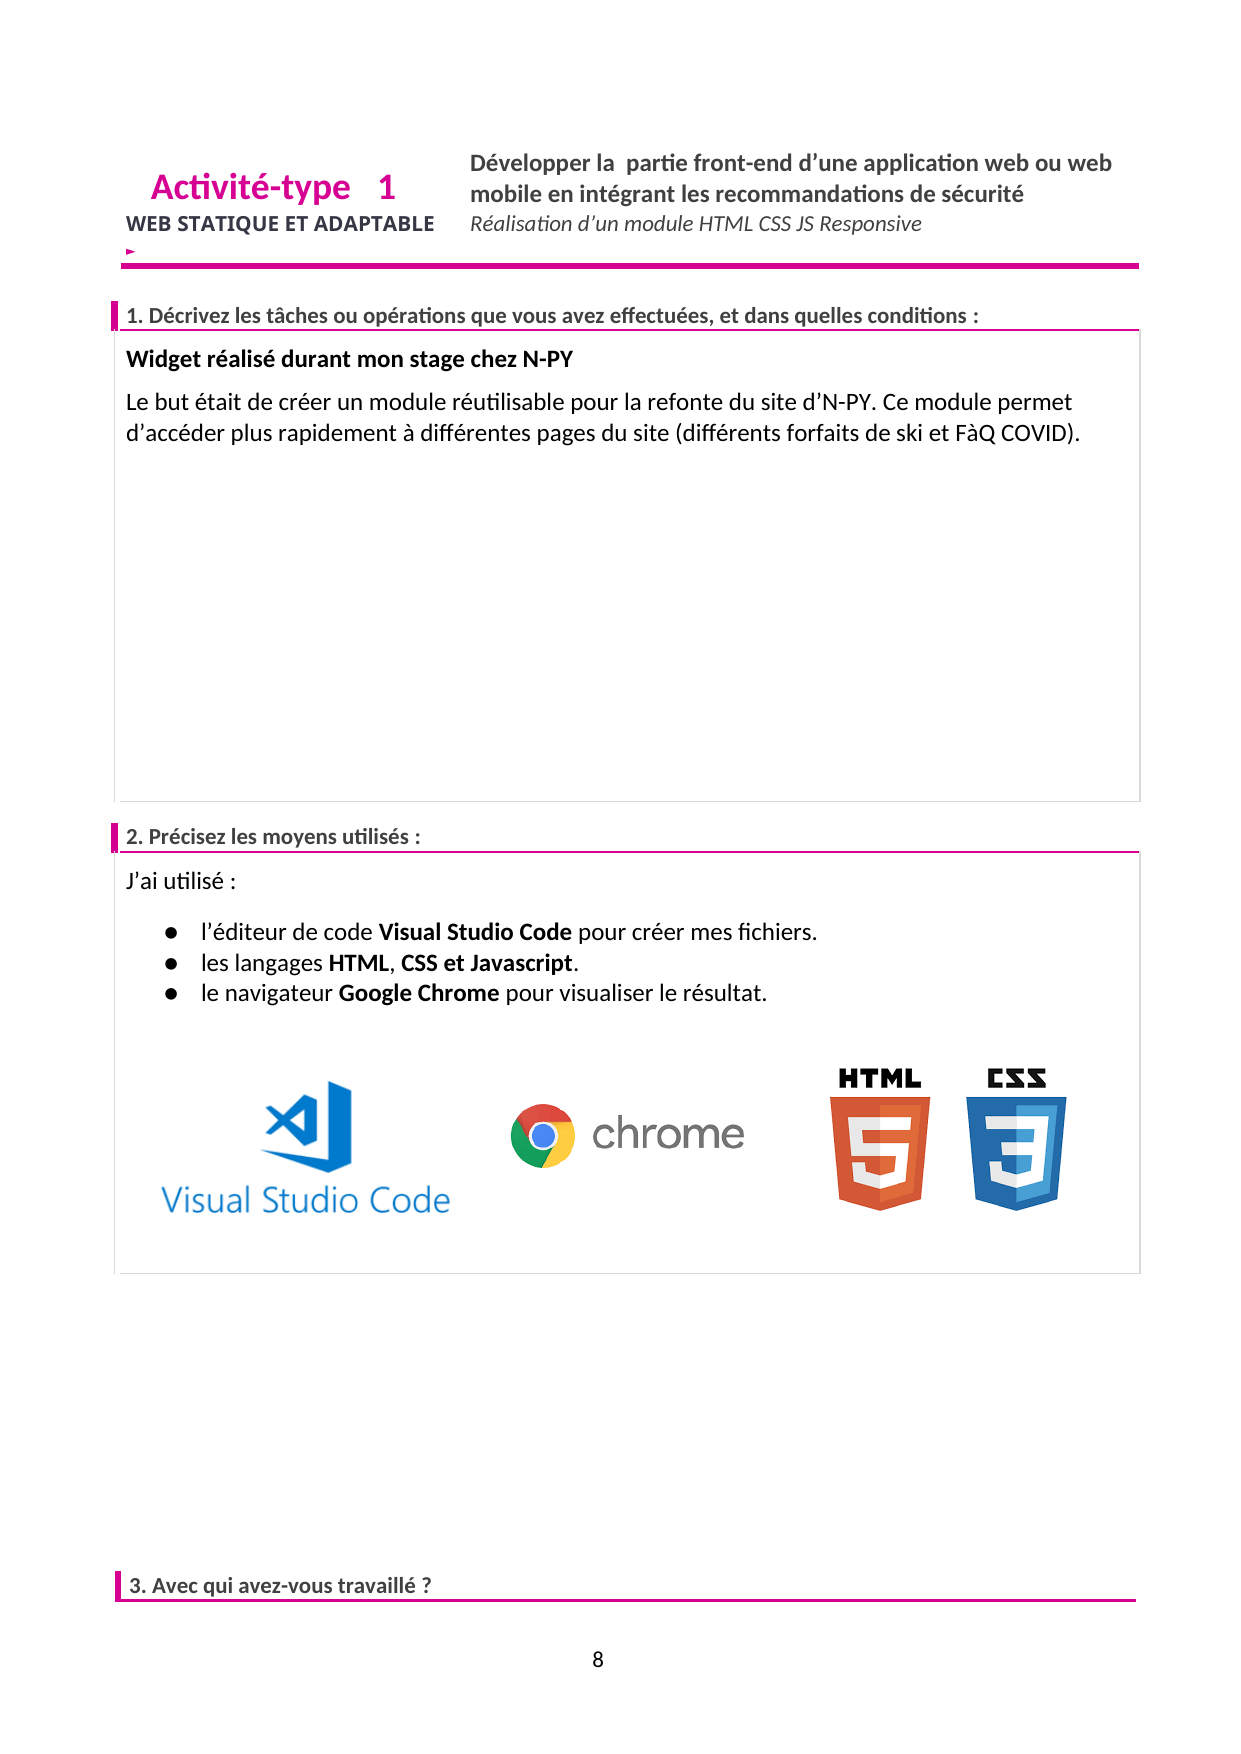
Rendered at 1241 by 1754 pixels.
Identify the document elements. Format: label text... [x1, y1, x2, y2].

picture [138, 1063, 473, 1231]
table_header 3. Avec qui avez-vous travaillé ? [121, 1571, 1136, 1599]
table_cell Widget réalisé durant mon stage chez N-PY Le but était de créer un module réutilisable pour la refonte du site d’N-PY. Ce module permet d’accéder plus rapidement à différentes pages du site (différents forfaits de ski et FàQ COVID). [115, 329, 1139, 801]
picture [510, 1060, 756, 1236]
table_cell [115, 801, 1140, 822]
table_cell 1. Décrivez les tâches ou opérations que vous avez effectuées, et dans quelles conditions : [118, 301, 1140, 329]
table_cell Réalisation d’un module HTML CSS JS Responsive [459, 209, 1140, 263]
table_cell J’ai utilisé : l’éditeur de code Visual Studio Code pour créer mes fichiers. les langages HTML, CSS et Javascript. le navigateur Google Chrome pour visualiser le résultat. [115, 851, 1139, 1272]
table_cell [459, 263, 1140, 301]
picture [796, 1059, 1100, 1219]
table_cell 2. Précisez les moyens utilisés : [118, 823, 1140, 851]
table_cell [115, 1273, 1140, 1386]
table_header Activité-type [115, 148, 366, 209]
table_cell WEB STATIQUE ET ADAPTABLE ► [115, 209, 459, 263]
table_header 1 [366, 148, 459, 209]
table_cell [115, 263, 459, 301]
table_header Développer la partie front-end d’une application web ou web mobile en intégrant les recommandations de sécurité [459, 148, 1140, 209]
